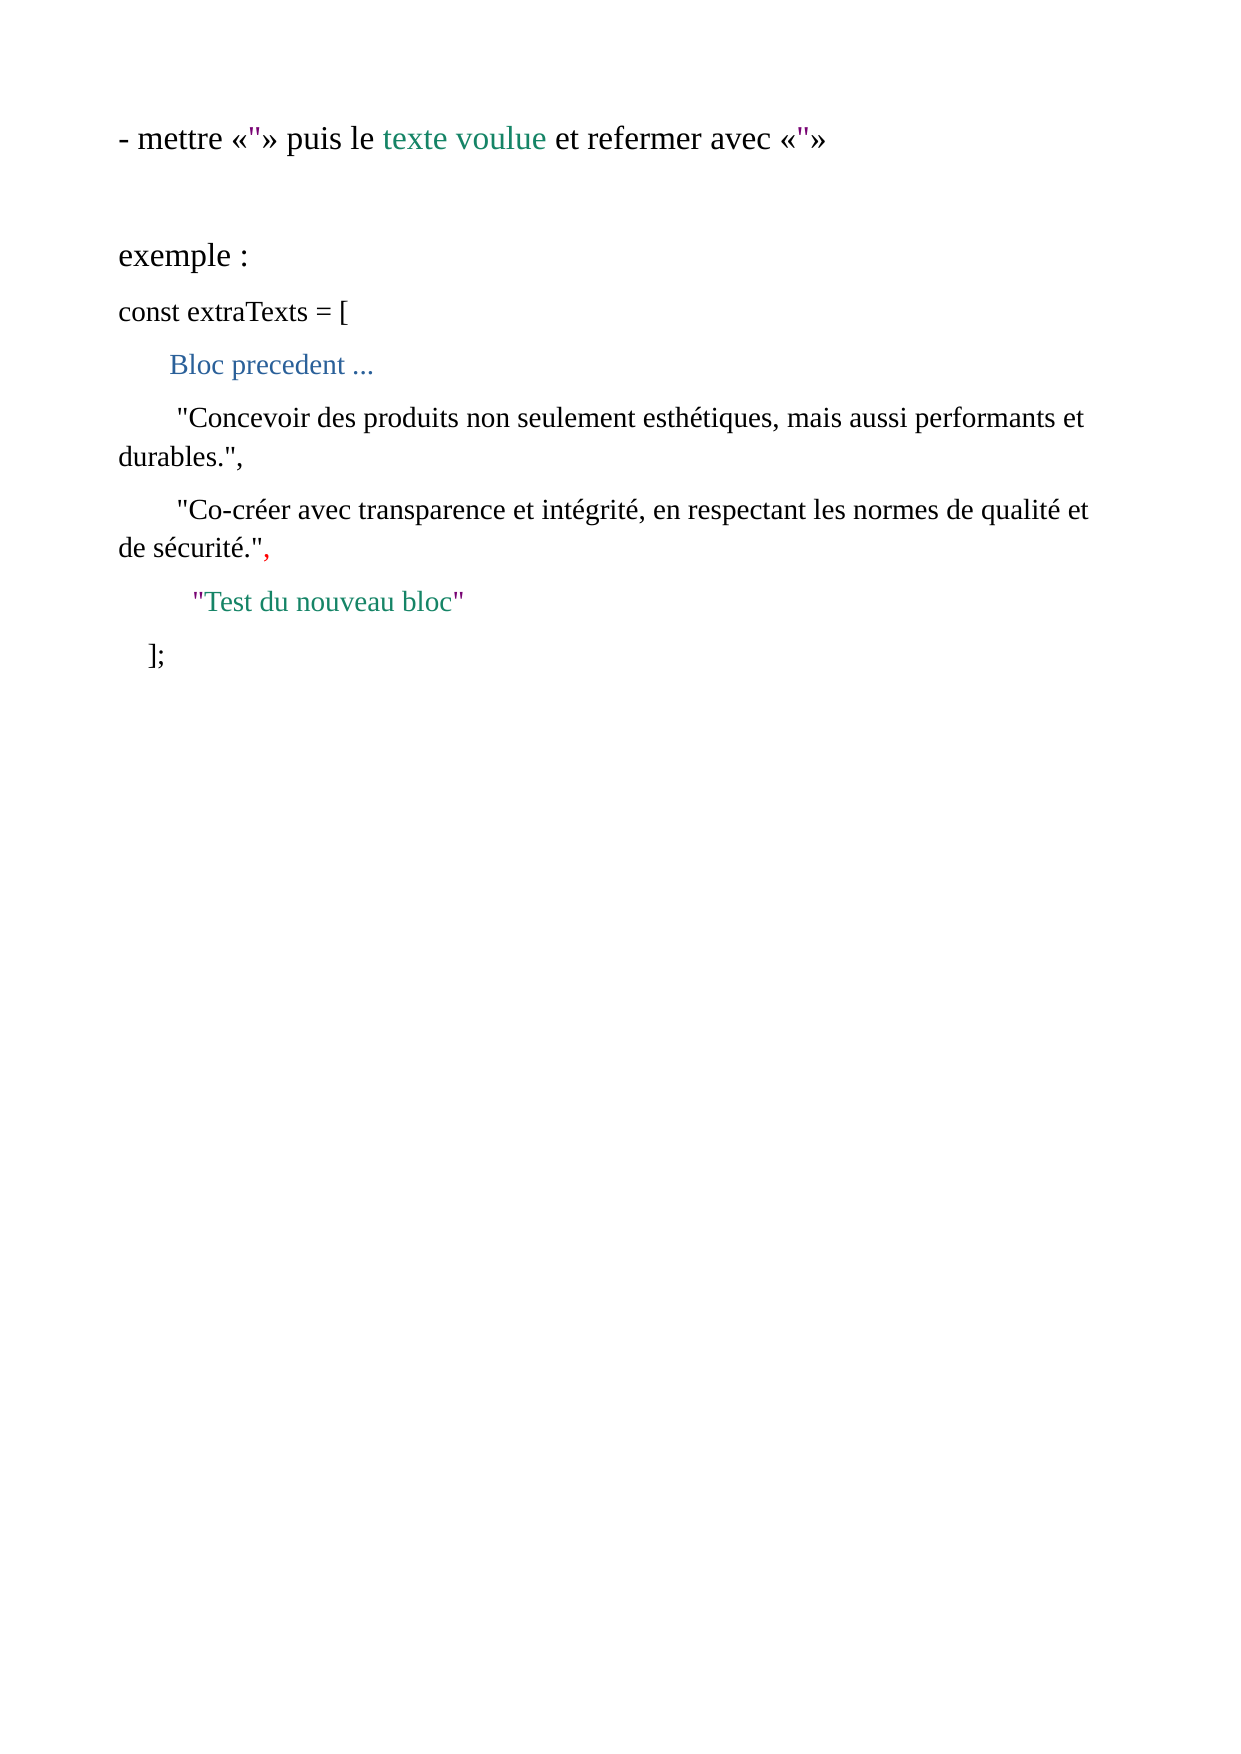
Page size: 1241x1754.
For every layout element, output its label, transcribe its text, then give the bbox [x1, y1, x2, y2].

text "Co-créer avec transparence et intégrité, en respectant les normes de qualité et de sécurité.", [118, 492, 1122, 564]
text exemple : [118, 235, 1122, 274]
text const extraTexts = [ [118, 294, 1122, 328]
text "Test du nouveau bloc" [118, 584, 1122, 617]
text ]; [118, 637, 1122, 670]
text "Concevoir des produits non seulement esthétiques, mais aussi performants et durables.", [118, 400, 1122, 472]
text - mettre «"» puis le texte voulue et refermer avec «"» [118, 118, 1122, 156]
text Bloc precedent ... [118, 347, 1122, 381]
